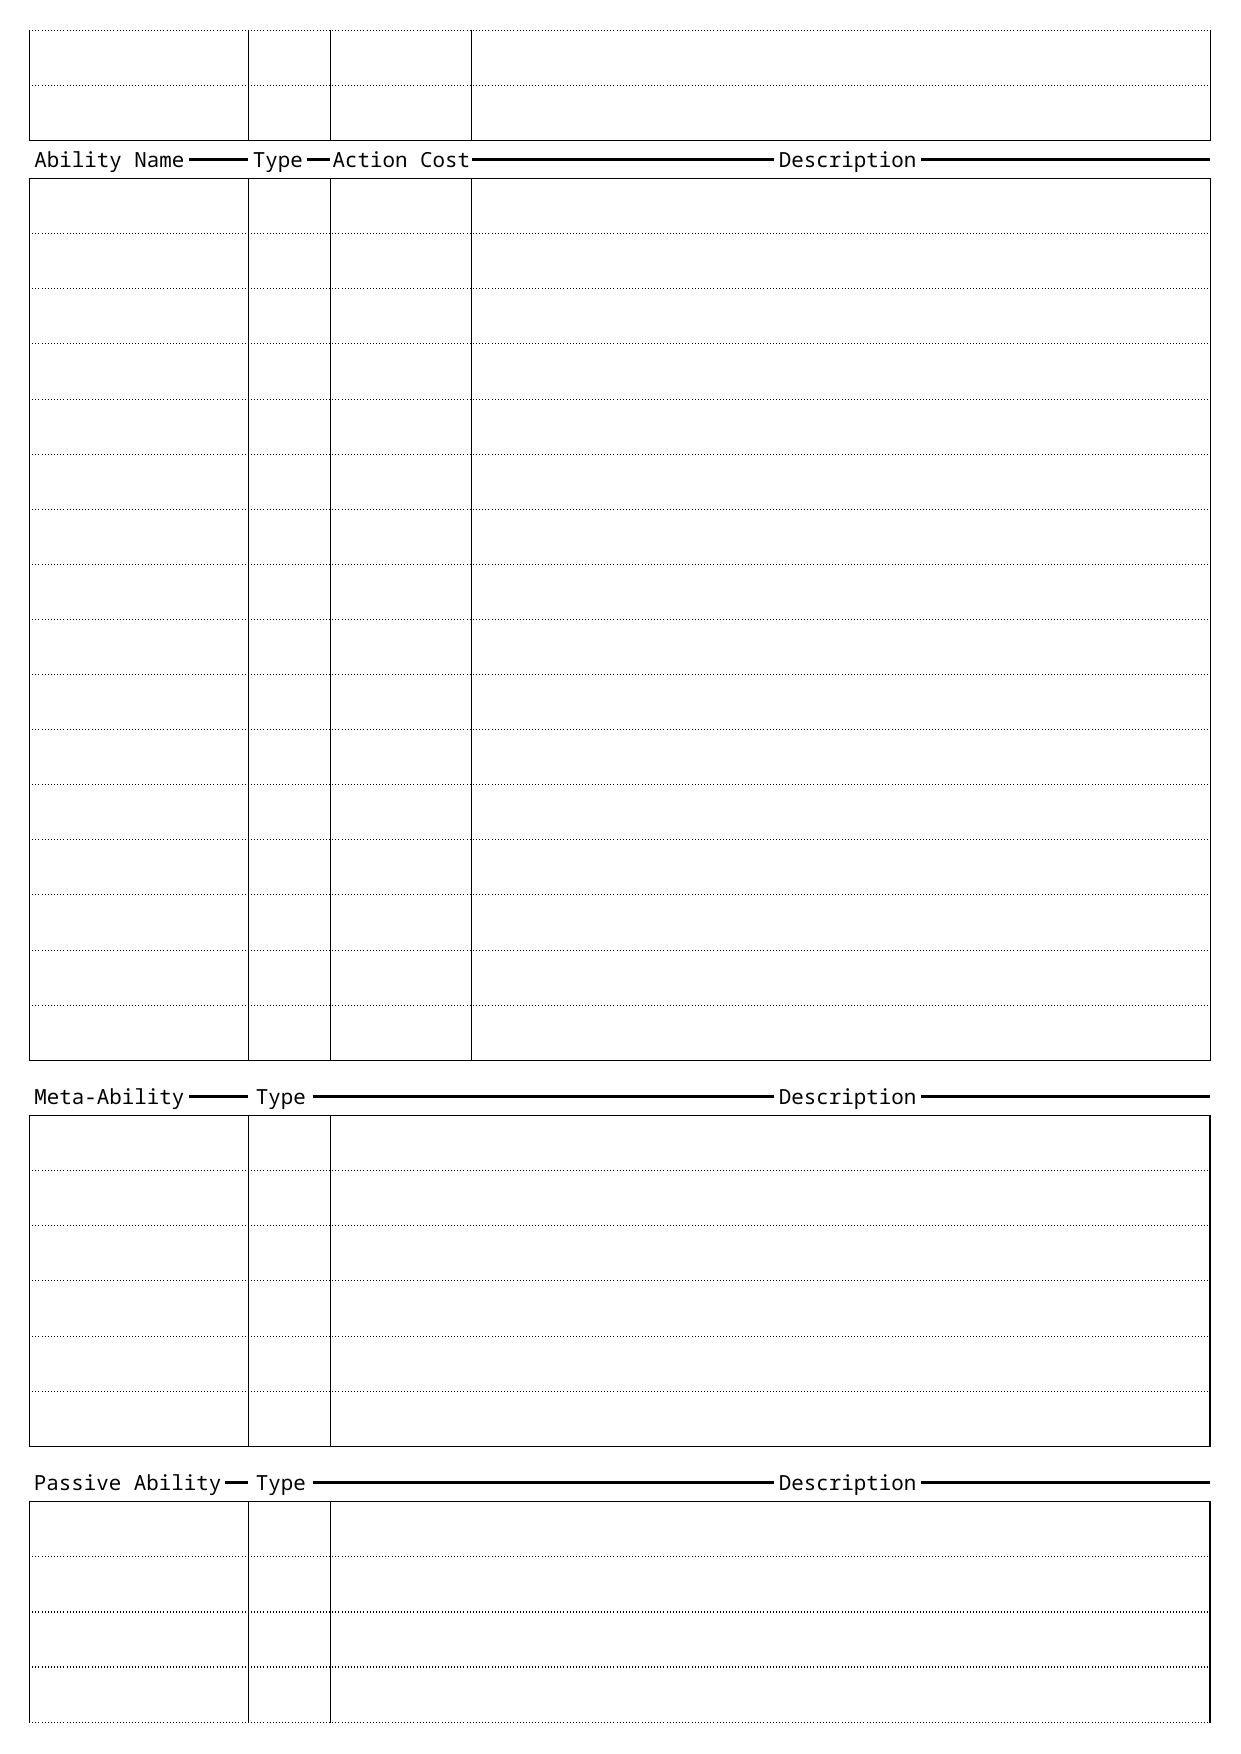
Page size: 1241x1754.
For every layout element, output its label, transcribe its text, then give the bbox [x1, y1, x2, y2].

table_cell [189, 1391, 248, 1446]
table_cell [30, 509, 189, 564]
table_cell [313, 1391, 330, 1446]
table_cell [472, 674, 1210, 729]
table_cell [921, 1098, 1210, 1115]
table_cell [30, 729, 189, 784]
table_cell [307, 894, 330, 949]
table_cell [249, 839, 307, 894]
table_cell [249, 179, 307, 233]
table_cell [249, 85, 307, 140]
table_cell [921, 1484, 1210, 1501]
table_cell [189, 894, 248, 949]
table_cell [189, 30, 248, 84]
table_cell [249, 674, 307, 729]
table_cell [189, 619, 248, 674]
table_cell [249, 1391, 313, 1446]
table_header Description [774, 141, 921, 178]
table_cell [189, 1098, 248, 1115]
table_cell [331, 399, 471, 453]
table_cell [331, 674, 471, 729]
table_header [921, 1078, 1210, 1095]
table_cell [249, 509, 307, 564]
table_cell [189, 1280, 248, 1336]
table_cell [472, 288, 1210, 343]
table_cell [472, 784, 1210, 839]
table_cell [225, 1484, 248, 1501]
table_cell [30, 288, 189, 343]
table_cell [249, 1116, 313, 1170]
table_cell [189, 179, 248, 233]
table_cell [331, 179, 471, 233]
table_cell [30, 1116, 189, 1170]
table_cell [30, 1502, 225, 1556]
table_cell [30, 343, 189, 398]
table_cell [331, 1556, 1209, 1611]
table_header [313, 1464, 330, 1481]
table_cell [189, 509, 248, 564]
table_cell [30, 784, 189, 839]
table_cell [331, 233, 471, 288]
table_cell [249, 950, 307, 1004]
table_cell [249, 729, 307, 784]
table_cell [472, 950, 1210, 1004]
table_cell [30, 233, 189, 288]
table_cell [30, 1225, 189, 1280]
table_cell [189, 343, 248, 398]
table_cell [307, 564, 330, 619]
table_cell [331, 1611, 1209, 1666]
table_cell [30, 894, 189, 949]
table_header [313, 1078, 330, 1095]
table_cell [331, 30, 471, 84]
table_header [225, 1464, 248, 1481]
table_cell [30, 564, 189, 619]
table_cell [249, 1005, 307, 1060]
table_cell [313, 1502, 330, 1556]
table_cell [249, 1170, 313, 1225]
table_cell [307, 950, 330, 1004]
table_cell [472, 729, 1210, 784]
table_cell [472, 839, 1210, 894]
table_cell [189, 839, 248, 894]
table_cell [307, 343, 330, 398]
table_header [921, 141, 1210, 158]
table_cell [313, 1556, 330, 1611]
table_header Passive Ability [30, 1464, 225, 1501]
table_cell [307, 233, 330, 288]
table_cell [472, 894, 1210, 949]
table_cell [313, 1666, 330, 1722]
table_cell [307, 729, 330, 784]
table_cell [30, 1280, 189, 1336]
table_cell [307, 30, 330, 84]
table_cell [249, 454, 307, 509]
table_cell [249, 894, 307, 949]
table_header Type [248, 141, 307, 178]
table_cell [313, 1280, 330, 1336]
table_cell [331, 564, 471, 619]
table_header Action Cost [330, 141, 472, 178]
table_cell [307, 839, 330, 894]
table_cell [313, 1098, 330, 1115]
table_header Meta-Ability [30, 1078, 189, 1115]
table_cell [331, 1391, 1209, 1446]
table_cell [331, 1666, 1209, 1722]
table_cell [472, 161, 774, 178]
table_cell [30, 1391, 189, 1446]
table_cell [921, 161, 1210, 178]
table_cell [331, 454, 471, 509]
table_header [472, 141, 774, 158]
table_cell [30, 85, 189, 140]
table_cell [472, 509, 1210, 564]
table_cell [313, 1170, 330, 1225]
table_cell [249, 1556, 313, 1611]
table_cell [189, 454, 248, 509]
table_cell [189, 674, 248, 729]
table_cell [249, 564, 307, 619]
table_cell [472, 30, 1210, 84]
table_header [330, 1078, 774, 1095]
table_cell [472, 233, 1210, 288]
table_cell [225, 1556, 248, 1611]
table_cell [30, 619, 189, 674]
table_cell [307, 1005, 330, 1060]
table_cell [472, 454, 1210, 509]
table_cell [331, 85, 471, 140]
table_cell [472, 85, 1210, 140]
table_cell [313, 1116, 330, 1170]
table_cell [225, 1666, 248, 1722]
table_cell [307, 454, 330, 509]
table_cell [249, 288, 307, 343]
table_cell [30, 1611, 225, 1666]
table_cell [30, 1005, 189, 1060]
table_cell [307, 399, 330, 453]
table_cell [30, 1336, 189, 1391]
table_cell [30, 399, 189, 453]
table_cell [472, 1005, 1210, 1060]
table_cell [189, 1116, 248, 1170]
table_cell [313, 1225, 330, 1280]
table_cell [189, 729, 248, 784]
table_cell [30, 30, 189, 84]
table_cell [331, 1280, 1209, 1336]
table_header [307, 141, 330, 158]
table_cell [189, 1225, 248, 1280]
table_cell [189, 288, 248, 343]
table_cell [331, 839, 471, 894]
table_cell [331, 1225, 1209, 1280]
table_cell [249, 343, 307, 398]
table_cell [331, 894, 471, 949]
table_cell [249, 30, 307, 84]
table_cell [313, 1336, 330, 1391]
table_cell [472, 343, 1210, 398]
table_cell [30, 839, 189, 894]
table_cell [307, 674, 330, 729]
table_cell [189, 1336, 248, 1391]
table_cell [472, 564, 1210, 619]
table_cell [307, 85, 330, 140]
table_cell [331, 288, 471, 343]
table_cell [331, 509, 471, 564]
table_header [330, 1464, 774, 1481]
table_cell [189, 564, 248, 619]
table_cell [30, 1170, 189, 1225]
table_cell [249, 233, 307, 288]
table_header Ability Name [30, 141, 189, 178]
table_cell [249, 1611, 313, 1666]
table_cell [189, 399, 248, 453]
table_cell [472, 399, 1210, 453]
table_cell [331, 343, 471, 398]
table_cell [249, 1280, 313, 1336]
table_header Description [774, 1078, 921, 1115]
table_cell [30, 1666, 225, 1722]
table_cell [249, 1225, 313, 1280]
table_cell [331, 1336, 1209, 1391]
table_cell [330, 1484, 774, 1501]
table_cell [331, 950, 471, 1004]
table_cell [225, 1502, 248, 1556]
table_cell [307, 509, 330, 564]
table_cell [313, 1484, 330, 1501]
table_cell [30, 674, 189, 729]
table_cell [30, 1556, 225, 1611]
table_cell [30, 950, 189, 1004]
table_cell [307, 161, 330, 178]
table_cell [331, 1116, 1209, 1170]
table_header Description [774, 1464, 921, 1501]
table_cell [189, 1005, 248, 1060]
table_header [189, 1078, 248, 1095]
table_cell [331, 1005, 471, 1060]
table_cell [307, 288, 330, 343]
table_cell [249, 1666, 313, 1722]
table_cell [249, 1336, 313, 1391]
table_cell [30, 454, 189, 509]
table_cell [331, 619, 471, 674]
table_cell [189, 784, 248, 839]
table_cell [249, 399, 307, 453]
table_cell [331, 1502, 1209, 1556]
table_cell [330, 1098, 774, 1115]
table_cell [189, 1170, 248, 1225]
table_cell [331, 784, 471, 839]
table_cell [313, 1611, 330, 1666]
table_header [189, 141, 248, 158]
table_header Type [248, 1464, 313, 1501]
table_cell [249, 619, 307, 674]
table_cell [307, 784, 330, 839]
table_cell [249, 784, 307, 839]
table_cell [225, 1611, 248, 1666]
table_header Type [248, 1078, 313, 1115]
table_cell [189, 950, 248, 1004]
table_cell [189, 161, 248, 178]
table_cell [331, 1170, 1209, 1225]
table_cell [331, 729, 471, 784]
table_cell [189, 85, 248, 140]
table_cell [307, 179, 330, 233]
table_cell [249, 1502, 313, 1556]
table_cell [472, 179, 1210, 233]
table_header [921, 1464, 1210, 1481]
table_cell [189, 233, 248, 288]
table_cell [30, 179, 189, 233]
table_cell [472, 619, 1210, 674]
table_cell [307, 619, 330, 674]
